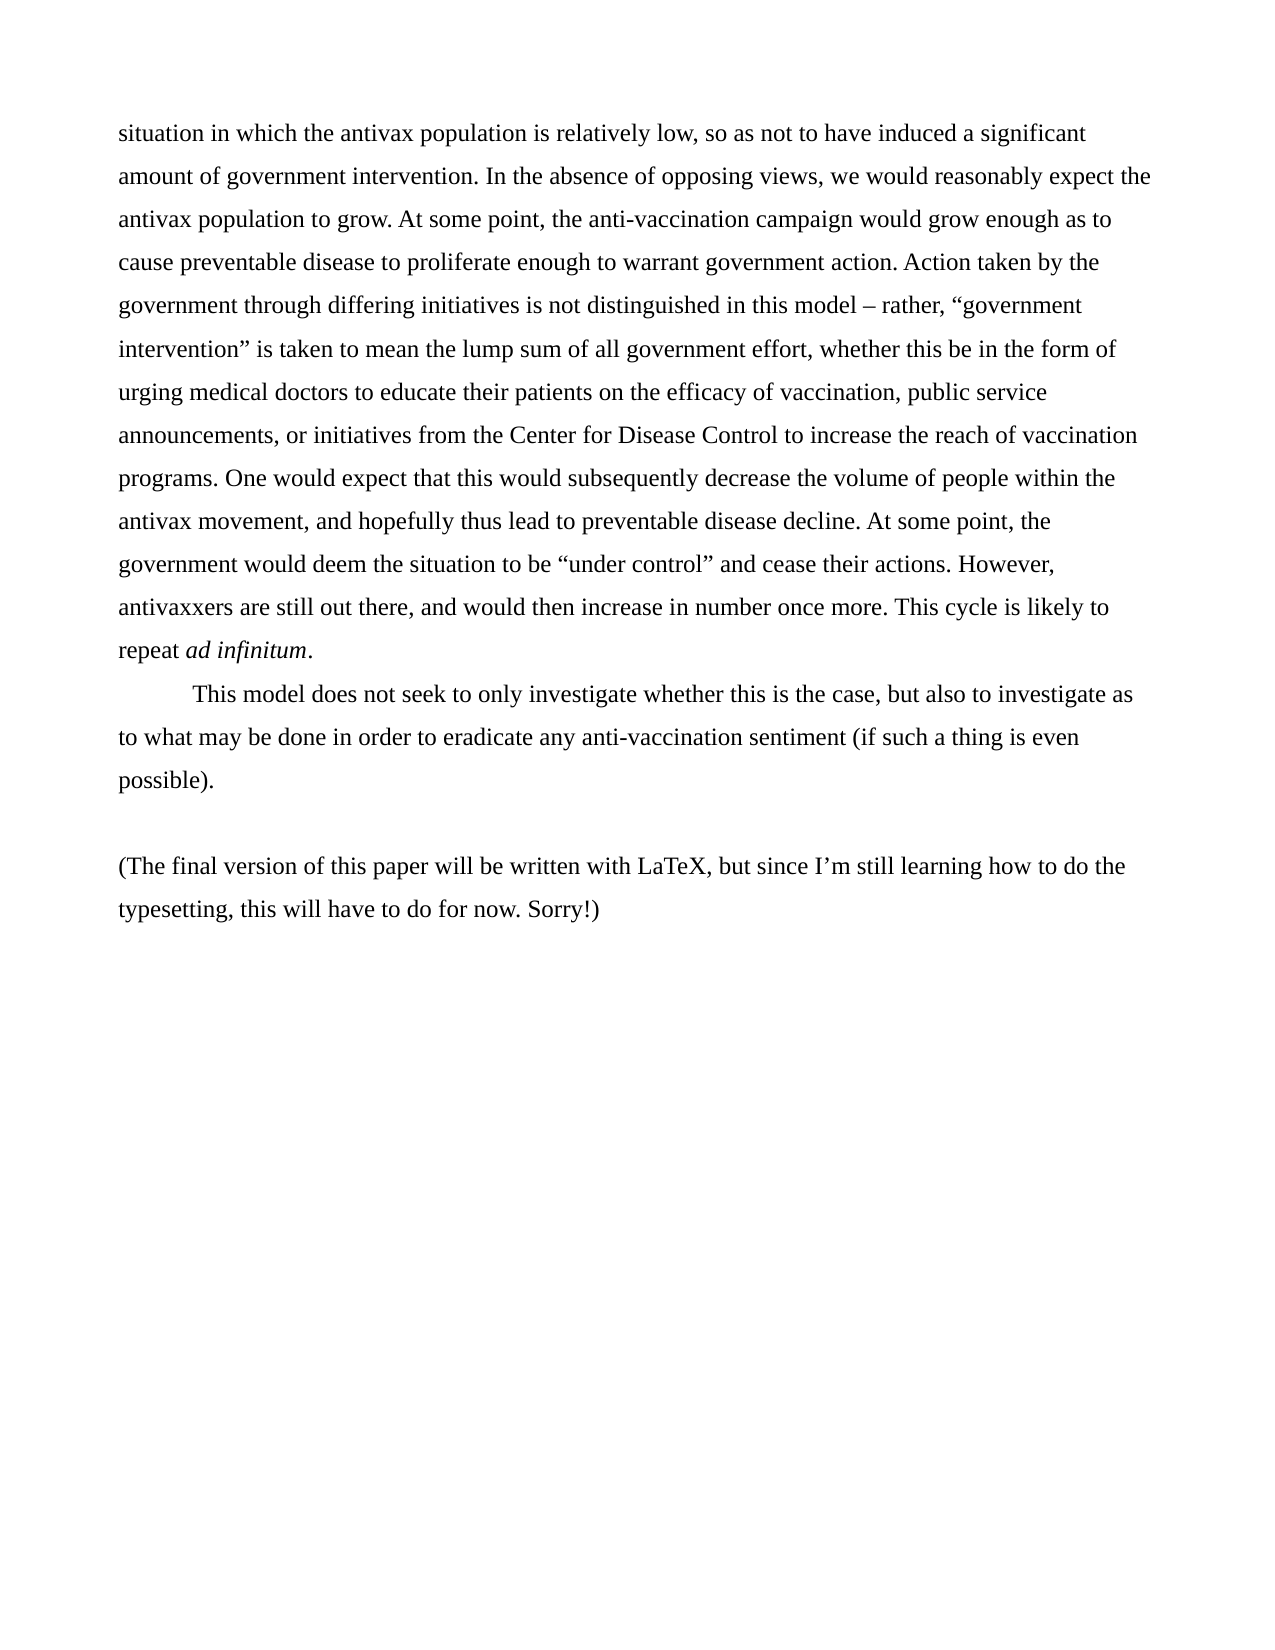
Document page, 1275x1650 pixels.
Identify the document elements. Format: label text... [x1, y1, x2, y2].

text (The final version of this paper will be written with LaTeX, but since I’m still learning how to do the typesetting, this will have to do for now. Sorry!) [118, 851, 1157, 923]
text situation in which the antivax population is relatively low, so as not to have induced a significant amount of government intervention. In the absence of opposing views, we would reasonably expect the antivax population to grow. At some point, the anti-vaccination campaign would grow enough as to cause preventable disease to proliferate enough to warrant government action. Action taken by the government through differing initiatives is not distinguished in this model – rather, “government intervention” is taken to mean the lump sum of all government effort, whether this be in the form of urging medical doctors to educate their patients on the efficacy of vaccination, public service announcements, or initiatives from the Center for Disease Control to increase the reach of vaccination programs. One would expect that this would subsequently decrease the volume of people within the antivax movement, and hopefully thus lead to preventable disease decline. At some point, the government would deem the situation to be “under control” and cease their actions. However, antivaxxers are still out there, and would then increase in number once more. This cycle is likely to repeat ad infinitum. [118, 118, 1157, 664]
text This model does not seek to only investigate whether this is the case, but also to investigate as to what may be done in order to eradicate any anti-vaccination sentiment (if such a thing is even possible). [118, 679, 1157, 794]
